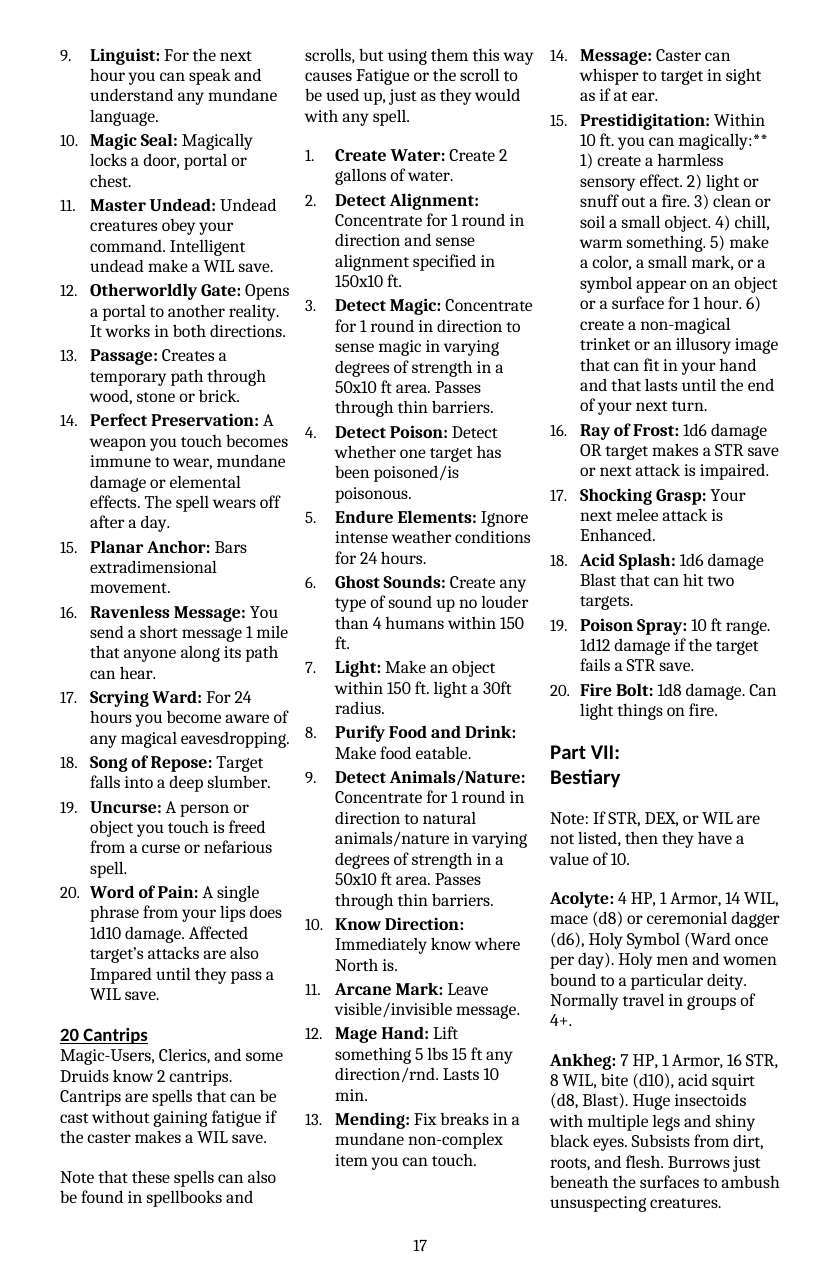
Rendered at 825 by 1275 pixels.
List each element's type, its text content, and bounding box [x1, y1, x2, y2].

list Ray of Frost: 1d6 damage OR target makes a STR save or next attack is impaired. [550, 420, 780, 481]
list Linguist: For the next hour you can speak and understand any mundane language. [60, 45, 290, 127]
text Acolyte: 4 HP, 1 Armor, 14 WIL, mace (d8) or ceremonial dagger (d6), Holy Symbol (Ward once per day). Holy men and women bound to a particular deity. Normally travel in groups of 4+. [550, 888, 780, 1031]
list Detect Animals/Nature: Concentrate for 1 round in direction to natural animals/nature in varying degrees of strength in a 50x10 ft area. Passes through thin barriers. [305, 767, 535, 910]
list Ghost Sounds: Create any type of sound up no louder than 4 humans within 150 ft. [305, 572, 535, 654]
list Detect Poison: Detect whether one target has been poisoned/is poisonous. [305, 422, 535, 504]
list Perfect Preservation: A weapon you touch becomes immune to wear, mundane damage or elemental effects. The spell wears off after a day. [60, 411, 290, 533]
list Mending: Fix breaks in a mundane non-complex item you can touch. [305, 1109, 535, 1170]
list Shocking Grasp: Your next melee attack is Enhanced. [550, 485, 780, 546]
list Ravenless Message: You send a short message 1 mile that anyone along its path can hear. [60, 602, 290, 684]
list Purify Food and Drink: Make food eatable. [305, 723, 535, 764]
list Master Undead: Undead creatures obey your command. Intelligent undead make a WIL save. [60, 195, 290, 277]
list Endure Elements: Ignore intense weather conditions for 24 hours. [305, 507, 535, 569]
list Fire Bolt: 1d8 damage. Can light things on fire. [550, 680, 780, 721]
list Arcane Mark: Leave visible/invisible message. [305, 979, 535, 1020]
list Message: Caster can whisper to target in sight as if at ear. [550, 45, 780, 106]
list Otherworldly Gate: Opens a portal to another reality. It works in both directions. [60, 281, 290, 342]
text Ankheg: 7 HP, 1 Armor, 16 STR, 8 WIL, bite (d10), acid squirt (d8, Blast). Huge insectoids with multiple legs and shiny black eyes. Subsists from dirt, roots, and flesh. Burrows just beneath the surfaces to ambush unsuspecting creatures. [550, 1050, 780, 1213]
list Detect Magic: Concentrate for 1 round in direction to sense magic in varying degrees of strength in a 50x10 ft area. Passes through thin barriers. [305, 296, 535, 418]
list Poison Spray: 10 ft range. 1d12 damage if the target fails a STR save. [550, 615, 780, 676]
text Note: If STR, DEX, or WIL are not listed, then they have a value of 10. [550, 808, 780, 870]
list Detect Alignment: Concentrate for 1 round in direction and sense alignment specified in 150x10 ft. [305, 190, 535, 292]
list Planar Anchor: Bars extradimensional movement. [60, 537, 290, 598]
subtitle 20 Cantrips [60, 1023, 290, 1046]
list Light: Make an object within 150 ft. light a 30ft radius. [305, 658, 535, 719]
subtitle Part VII: Bestiary [550, 739, 780, 790]
text Magic-Users, Clerics, and some Druids know 2 cantrips. Cantrips are spells that can be cast without gaining fatigue if the caster makes a WIL save. [60, 1046, 290, 1148]
list Acid Splash: 1d6 damage Blast that can hit two targets. [550, 550, 780, 611]
list Song of Repose: Target falls into a deep slumber. [60, 752, 290, 793]
list Passage: Creates a temporary path through wood, stone or brick. [60, 346, 290, 407]
list Prestidigitation: Within 10 ft. you can magically:** 1) create a harmless sensory effect. 2) light or snuff out a fire. 3) clean or soil a small object. 4) chill, warm something. 5) make a color, a small mark, or a symbol appear on an object or a surface for 1 hour. 6) create a non-magical trinket or an illusory image that can fit in your hand and that lasts until the end of your next turn. [550, 110, 780, 416]
list Scrying Ward: For 24 hours you become aware of any magical eavesdropping. [60, 687, 290, 749]
text scrolls, but using them this way causes Fatigue or the scroll to be used up, just as they would with any spell. [305, 45, 535, 127]
list Uncurse: A person or object you touch is freed from a curse or nefarious spell. [60, 797, 290, 879]
list Magic Seal: Magically locks a door, portal or chest. [60, 130, 290, 192]
list Word of Pain: A single phrase from your lips does 1d10 damage. Affected target’s attacks are also Impared until they pass a WIL save. [60, 882, 290, 1005]
list Create Water: Create 2 gallons of water. [305, 145, 535, 186]
text Note that these spells can also be found in spellbooks and [60, 1167, 290, 1208]
list Mage Hand: Lift something 5 lbs 15 ft any direction/rnd. Lasts 10 min. [305, 1024, 535, 1105]
list Know Direction: Immediately know where North is. [305, 914, 535, 975]
